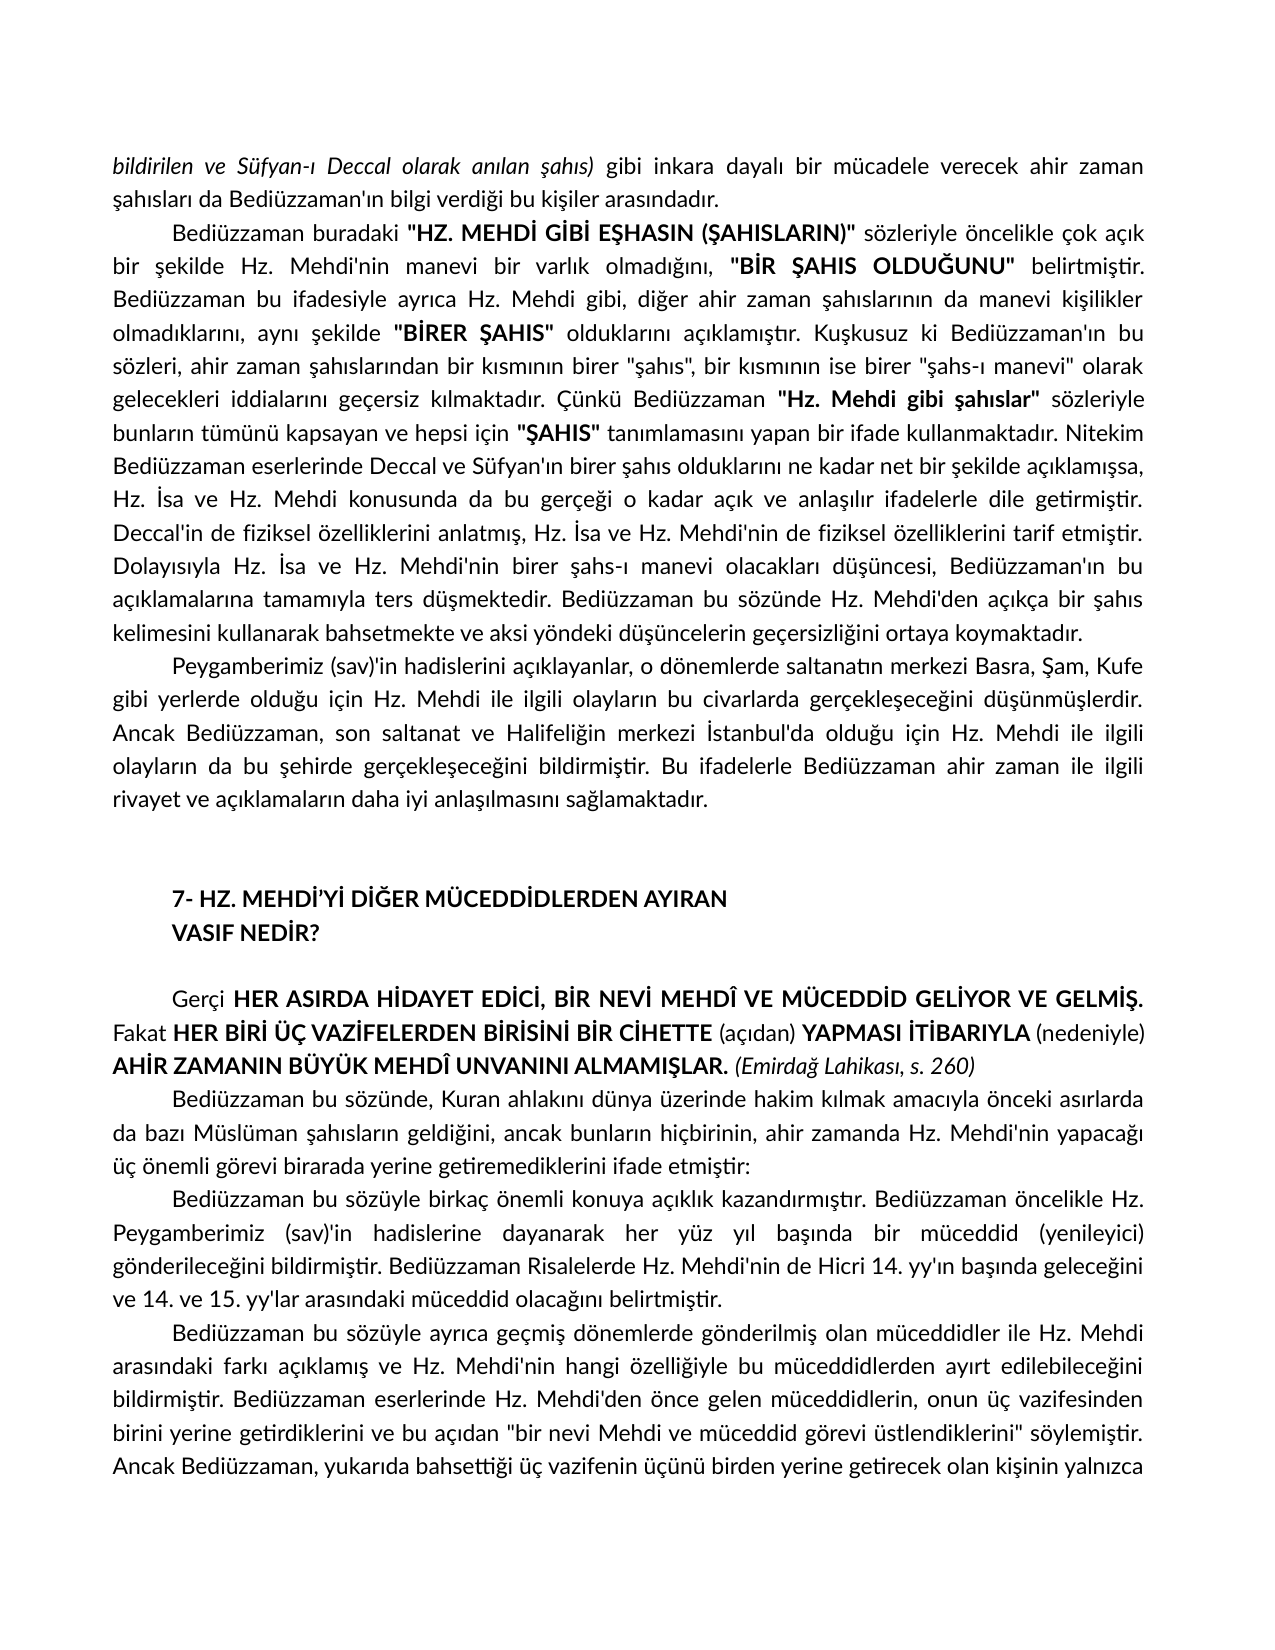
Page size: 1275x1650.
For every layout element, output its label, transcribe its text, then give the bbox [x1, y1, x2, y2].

text Gerçi HER ASIRDA HİDAYET EDİCİ, BİR NEVİ MEHDÎ VE MÜCEDDİD GELİYOR VE GELMİŞ. Fakat HER BİRİ ÜÇ VAZİFELERDEN BİRİSİNİ BİR CİHETTE (açıdan) YAPMASI İTİBARIYLA (nedeniyle) AHİR ZAMANIN BÜYÜK MEHDÎ UNVANINI ALMAMIŞLAR. (Emirdağ Lahikası, s. 260) [112, 981, 1145, 1081]
text Bediüzzaman bu sözüyle ayrıca geçmiş dönemlerde gönderilmiş olan müceddidler ile Hz. Mehdi arasındaki farkı açıklamış ve Hz. Mehdi'nin hangi özelliğiyle bu müceddidlerden ayırt edilebileceğini bildirmiştir. Bediüzzaman eserlerinde Hz. Mehdi'den önce gelen müceddidlerin, onun üç vazifesinden birini yerine getirdiklerini ve bu açıdan "bir nevi Mehdi ve müceddid görevi üstlendiklerini" söylemiştir. Ancak Bediüzzaman, yukarıda bahsettiği üç vazifenin üçünü birden yerine getirecek olan kişinin yalnızca [112, 1314, 1145, 1481]
text bildirilen ve Süfyan-ı Deccal olarak anılan şahıs) gibi inkara dayalı bir mücadele verecek ahir zaman şahısları da Bediüzzaman'ın bilgi verdiği bu kişiler arasındadır. [112, 148, 1145, 214]
text 7- HZ. MEHDİ’Yİ DİĞER MÜCEDDİDLERDEN AYIRAN [112, 881, 1145, 914]
text Bediüzzaman buradaki "HZ. MEHDİ GİBİ EŞHASIN (ŞAHISLARIN)" sözleriyle öncelikle çok açık bir şekilde Hz. Mehdi'nin manevi bir varlık olmadığını, "BİR ŞAHIS OLDUĞUNU" belirtmiştir. Bediüzzaman bu ifadesiyle ayrıca Hz. Mehdi gibi, diğer ahir zaman şahıslarının da manevi kişilikler olmadıklarını, aynı şekilde "BİRER ŞAHIS" olduklarını açıklamıştır. Kuşkusuz ki Bediüzzaman'ın bu sözleri, ahir zaman şahıslarından bir kısmının birer "şahıs", bir kısmının ise birer "şahs-ı manevi" olarak gelecekleri iddialarını geçersiz kılmaktadır. Çünkü Bediüzzaman "Hz. Mehdi gibi şahıslar" sözleriyle bunların tümünü kapsayan ve hepsi için "ŞAHIS" tanımlamasını yapan bir ifade kullanmaktadır. Nitekim Bediüzzaman eserlerinde Deccal ve Süfyan'ın birer şahıs olduklarını ne kadar net bir şekilde açıklamışsa, Hz. İsa ve Hz. Mehdi konusunda da bu gerçeği o kadar açık ve anlaşılır ifadelerle dile getirmiştir. Deccal'in de fiziksel özelliklerini anlatmış, Hz. İsa ve Hz. Mehdi'nin de fiziksel özelliklerini tarif etmiştir. Dolayısıyla Hz. İsa ve Hz. Mehdi'nin birer şahs-ı manevi olacakları düşüncesi, Bediüzzaman'ın bu açıklamalarına tamamıyla ters düşmektedir. Bediüzzaman bu sözünde Hz. Mehdi'den açıkça bir şahıs kelimesini kullanarak bahsetmekte ve aksi yöndeki düşüncelerin geçersizliğini ortaya koymaktadır. [112, 214, 1145, 648]
text Peygamberimiz (sav)'in hadislerini açıklayanlar, o dönemlerde saltanatın merkezi Basra, Şam, Kufe gibi yerlerde olduğu için Hz. Mehdi ile ilgili olayların bu civarlarda gerçekleşeceğini düşünmüşlerdir. Ancak Bediüzzaman, son saltanat ve Halifeliğin merkezi İstanbul'da olduğu için Hz. Mehdi ile ilgili olayların da bu şehirde gerçekleşeceğini bildirmiştir. Bu ifadelerle Bediüzzaman ahir zaman ile ilgili rivayet ve açıklamaların daha iyi anlaşılmasını sağlamaktadır. [112, 648, 1145, 814]
text VASIF NEDİR? [112, 914, 1145, 948]
text Bediüzzaman bu sözünde, Kuran ahlakını dünya üzerinde hakim kılmak amacıyla önceki asırlarda da bazı Müslüman şahısların geldiğini, ancak bunların hiçbirinin, ahir zamanda Hz. Mehdi'nin yapacağı üç önemli görevi birarada yerine getiremediklerini ifade etmiştir: [112, 1081, 1145, 1181]
text Bediüzzaman bu sözüyle birkaç önemli konuya açıklık kazandırmıştır. Bediüzzaman öncelikle Hz. Peygamberimiz (sav)'in hadislerine dayanarak her yüz yıl başında bir müceddid (yenileyici) gönderileceğini bildirmiştir. Bediüzzaman Risalelerde Hz. Mehdi'nin de Hicri 14. yy'ın başında geleceğini ve 14. ve 15. yy'lar arasındaki müceddid olacağını belirtmiştir. [112, 1181, 1145, 1314]
